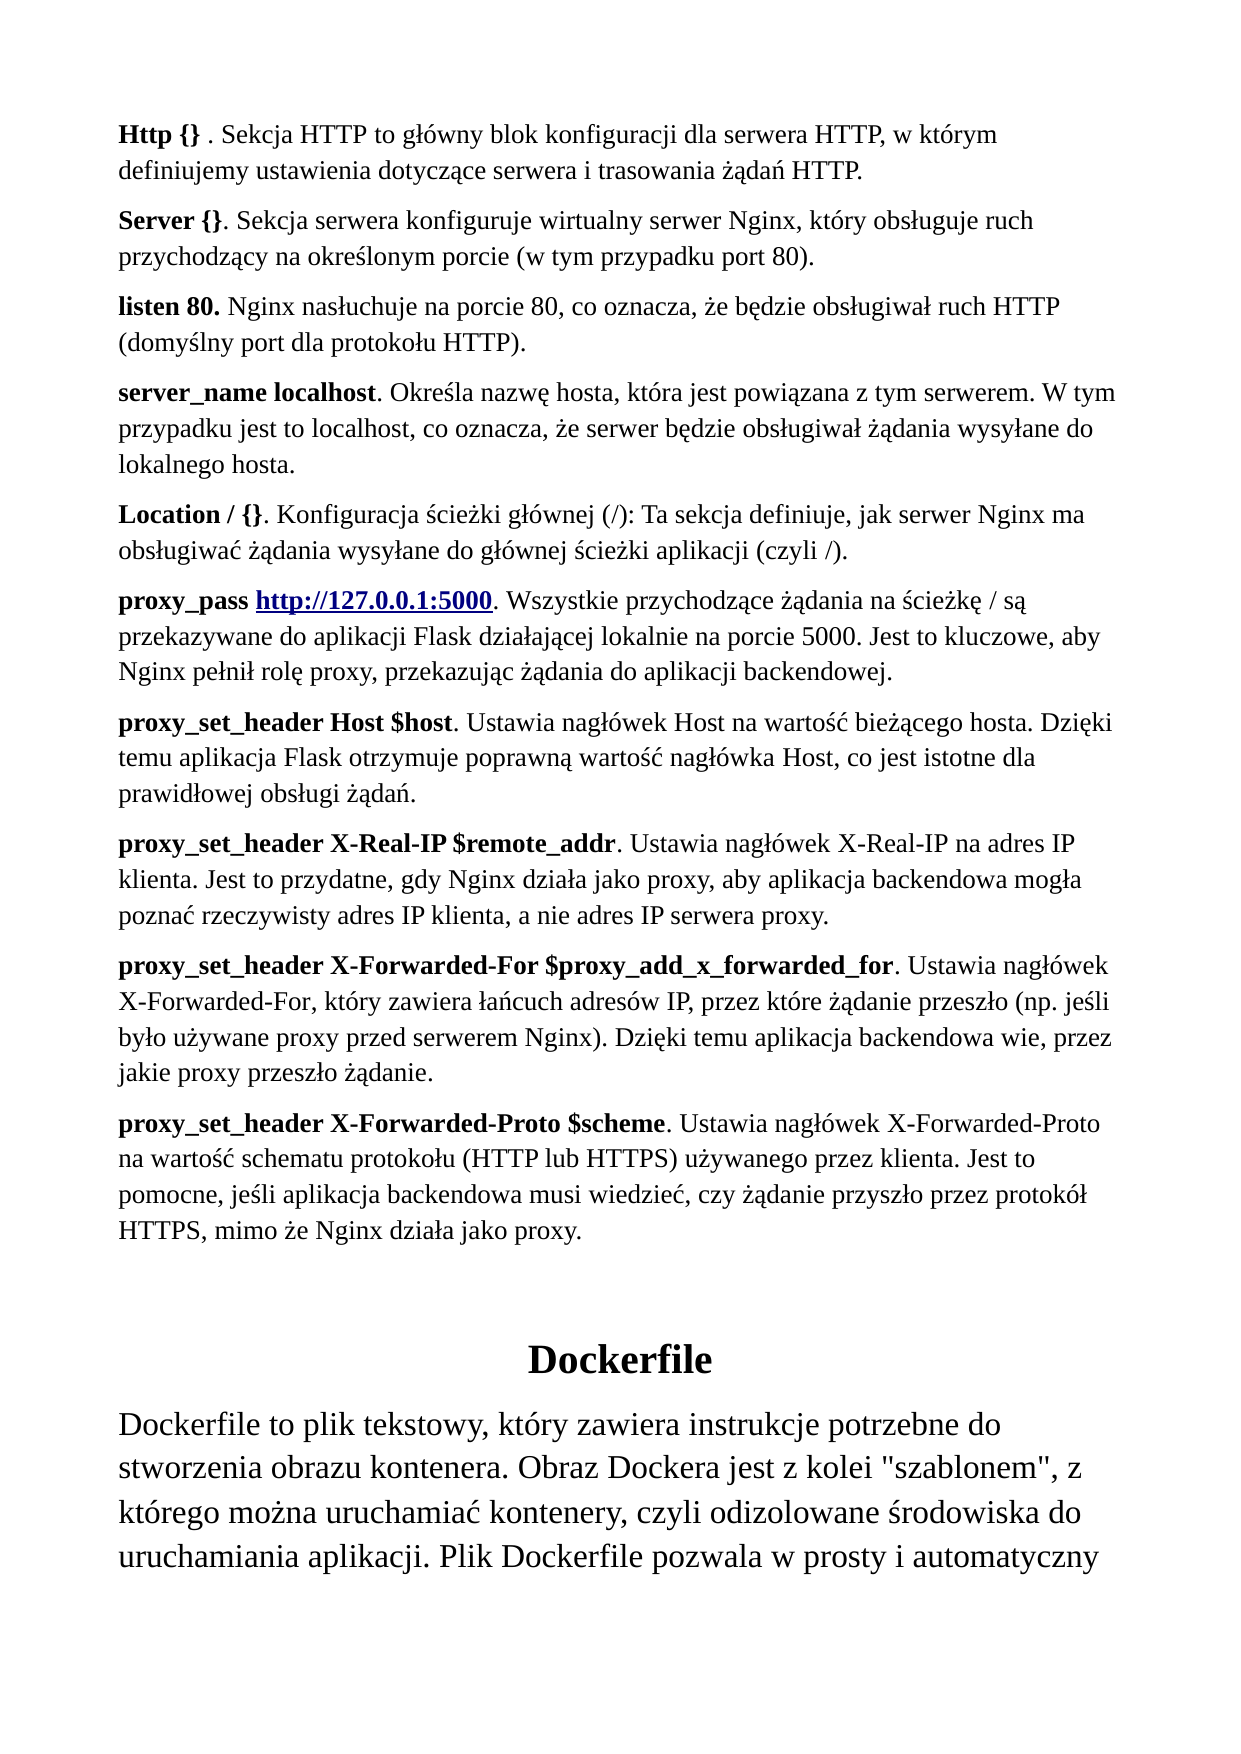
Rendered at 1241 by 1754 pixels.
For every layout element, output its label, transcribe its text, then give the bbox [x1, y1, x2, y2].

text proxy_set_header X-Forwarded-Proto $scheme. Ustawia nagłówek X-Forwarded-Proto na wartość schematu protokołu (HTTP lub HTTPS) używanego przez klienta. Jest to pomocne, jeśli aplikacja backendowa musi wiedzieć, czy żądanie przyszło przez protokół HTTPS, mimo że Nginx działa jako proxy. [118, 1107, 1122, 1245]
text Server {}. Sekcja serwera konfiguruje wirtualny serwer Nginx, który obsługuje ruch przychodzący na określonym porcie (w tym przypadku port 80). [118, 204, 1122, 271]
text server_name localhost. Określa nazwę hosta, która jest powiązana z tym serwerem. W tym przypadku jest to localhost, co oznacza, że serwer będzie obsługiwał żądania wysyłane do lokalnego hosta. [118, 376, 1122, 479]
text listen 80. Nginx nasłuchuje na porcie 80, co oznacza, że będzie obsługiwał ruch HTTP (domyślny port dla protokołu HTTP). [118, 290, 1122, 357]
text Dockerfile to plik tekstowy, który zawiera instrukcje potrzebne do stworzenia obrazu kontenera. Obraz Dockera jest z kolei "szablonem", z którego można uruchamiać kontenery, czyli odizolowane środowiska do uruchamiania aplikacji. Plik Dockerfile pozwala w prosty i automatyczny [118, 1404, 1122, 1574]
text Http {} . Sekcja HTTP to główny blok konfiguracji dla serwera HTTP, w którym definiujemy ustawienia dotyczące serwera i trasowania żądań HTTP. [118, 118, 1122, 185]
text proxy_set_header Host $host. Ustawia nagłówek Host na wartość bieżącego hosta. Dzięki temu aplikacja Flask otrzymuje poprawną wartość nagłówka Host, co jest istotne dla prawidłowej obsługi żądań. [118, 706, 1122, 808]
text proxy_pass http://127.0.0.1:5000. Wszystkie przychodzące żądania na ścieżkę / są przekazywane do aplikacji Flask działającej lokalnie na porcie 5000. Jest to kluczowe, aby Nginx pełnił rolę proxy, przekazując żądania do aplikacji backendowej. [118, 584, 1122, 687]
text proxy_set_header X-Forwarded-For $proxy_add_x_forwarded_for. Ustawia nagłówek X-Forwarded-For, który zawiera łańcuch adresów IP, przez które żądanie przeszło (np. jeśli było używane proxy przed serwerem Nginx). Dzięki temu aplikacja backendowa wie, przez jakie proxy przeszło żądanie. [118, 949, 1122, 1088]
text Location / {}. Konfiguracja ścieżki głównej (/): Ta sekcja definiuje, jak serwer Nginx ma obsługiwać żądania wysyłane do głównej ścieżki aplikacji (czyli /). [118, 498, 1122, 565]
text Dockerfile [118, 1334, 1122, 1382]
text proxy_set_header X-Real-IP $remote_addr. Ustawia nagłówek X-Real-IP na adres IP klienta. Jest to przydatne, gdy Nginx działa jako proxy, aby aplikacja backendowa mogła poznać rzeczywisty adres IP klienta, a nie adres IP serwera proxy. [118, 828, 1122, 930]
